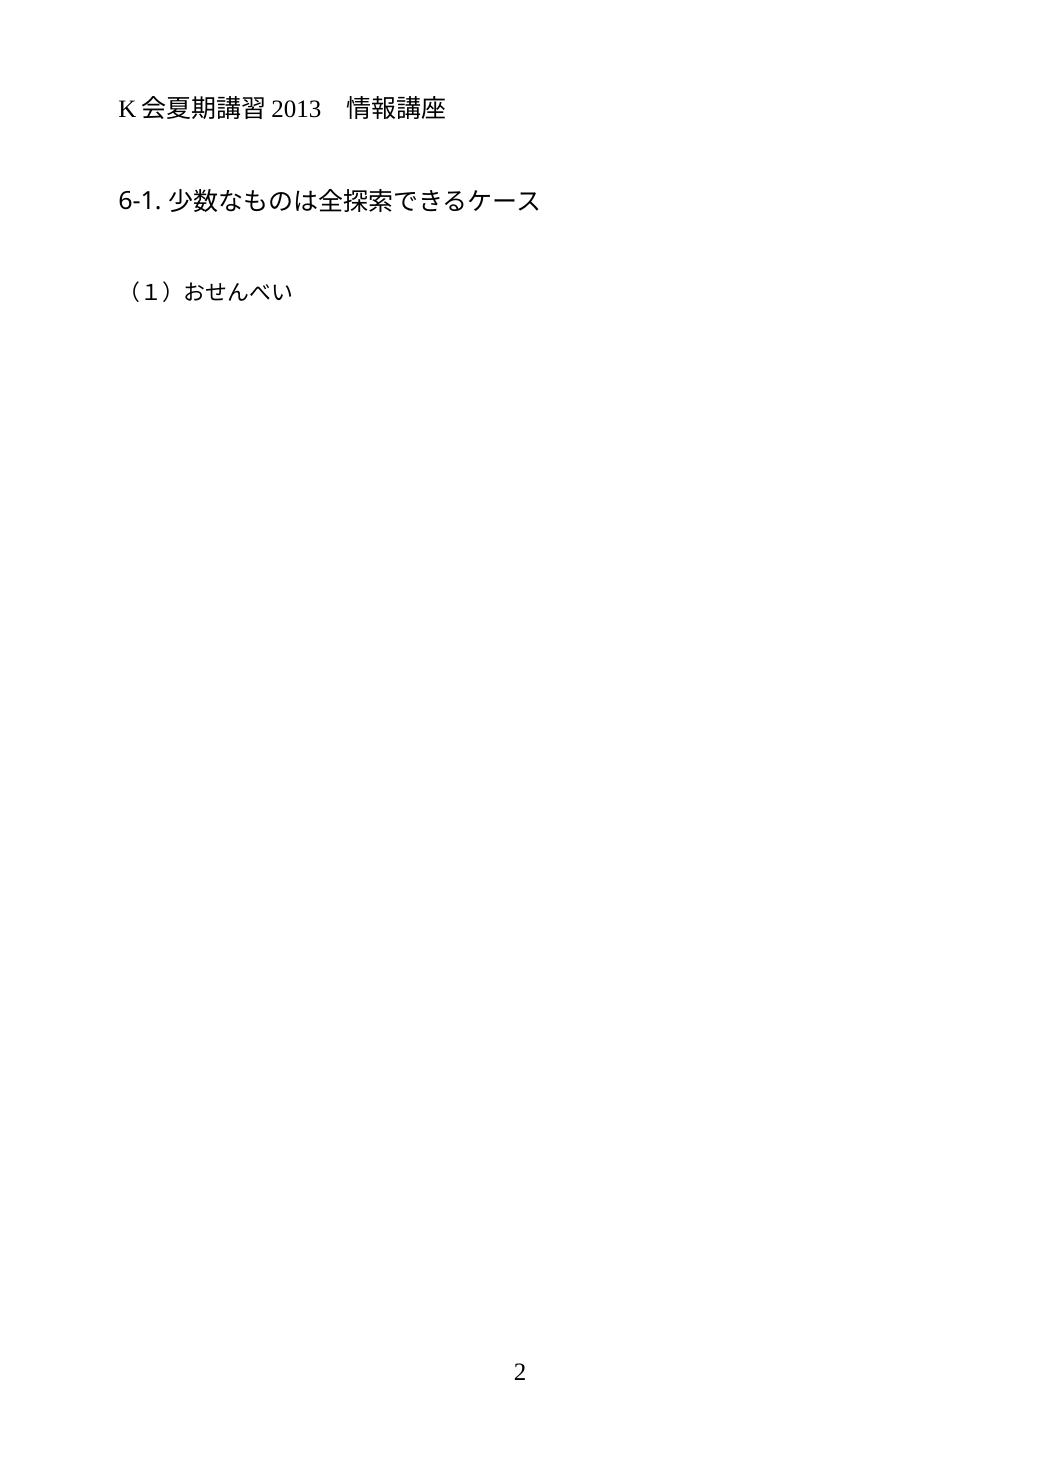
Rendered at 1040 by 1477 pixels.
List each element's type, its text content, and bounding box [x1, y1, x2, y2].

text （１）おせんべい [118, 257, 921, 318]
text 6-1. 少数なものは全探索できるケース [118, 167, 921, 227]
